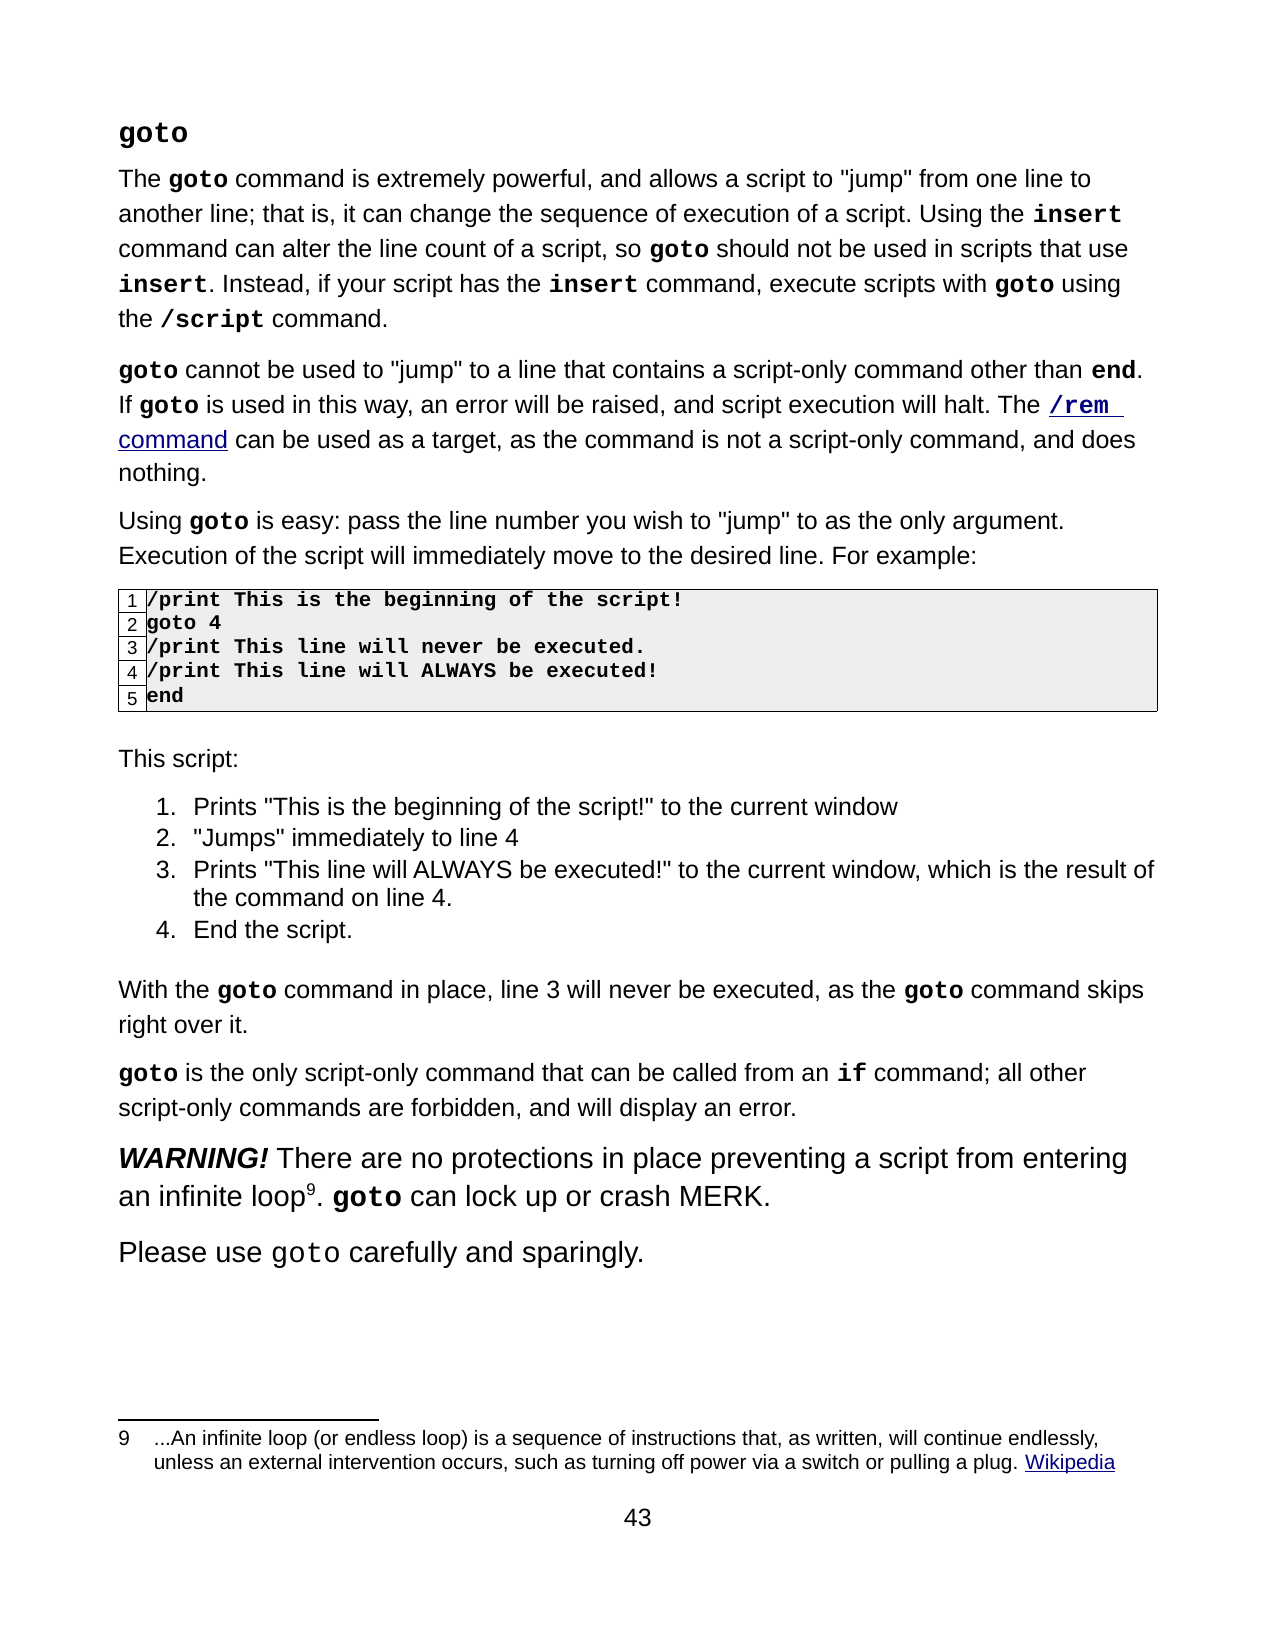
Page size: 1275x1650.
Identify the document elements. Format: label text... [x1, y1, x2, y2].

text The goto command is extremely powerful, and allows a script to "jump" from one line to another line; that is, it can change the sequence of execution of a script. Using the insert command can alter the line count of a script, so goto should not be used in scripts that use insert. Instead, if your script has the insert command, execute scripts with goto using the /script command. [118, 164, 1157, 335]
table_cell 2 [119, 613, 146, 636]
text Using goto is easy: pass the line number you wish to "jump" to as the only argument. Execution of the script will immediately move to the desired line. For example: [118, 506, 1157, 569]
table_cell 3 [119, 637, 146, 660]
list Prints "This line will ALWAYS be executed!" to the current window, which is the result of the command on line 4. [156, 854, 1157, 912]
table_cell end [147, 685, 1157, 711]
text WARNING! There are no protections in place preventing a script from entering an infinite loop. goto can lock up or crash MERK. [118, 1141, 1157, 1215]
text goto cannot be used to "jump" to a line that contains a script-only command other than end. If goto is used in this way, an error will be raised, and script execution will halt. The /rem command can be used as a target, as the command is not a script-only command, and does nothing. [118, 354, 1157, 487]
text With the goto command in place, line 3 will never be executed, as the goto command skips right over it. [118, 975, 1157, 1039]
table_cell 4 [119, 661, 146, 685]
subtitle goto [118, 118, 1157, 151]
list Prints "This is the beginning of the script!" to the current window [156, 792, 1157, 820]
list End the script. [156, 915, 1157, 972]
text goto is the only script-only command that can be called from an if command; all other script-only commands are forbidden, and will display an error. [118, 1058, 1157, 1122]
text This script: [118, 712, 1157, 773]
list "Jumps" immediately to line 4 [156, 823, 1157, 852]
text ...An infinite loop (or endless loop) is a sequence of instructions that, as written, will continue endlessly, unless an external intervention occurs, such as turning off power via a switch or pulling a plug. Wikipedia [118, 1426, 1157, 1474]
table_cell goto 4 [147, 612, 1157, 636]
table_cell /print This line will ALWAYS be executed! [147, 660, 1157, 685]
table_header /print This is the beginning of the script! [147, 590, 1157, 612]
table_cell /print This line will never be executed. [147, 636, 1157, 660]
text Please use goto carefully and sparingly. [118, 1235, 1157, 1271]
table_header 1 [119, 590, 146, 612]
table_cell 5 [119, 686, 146, 711]
